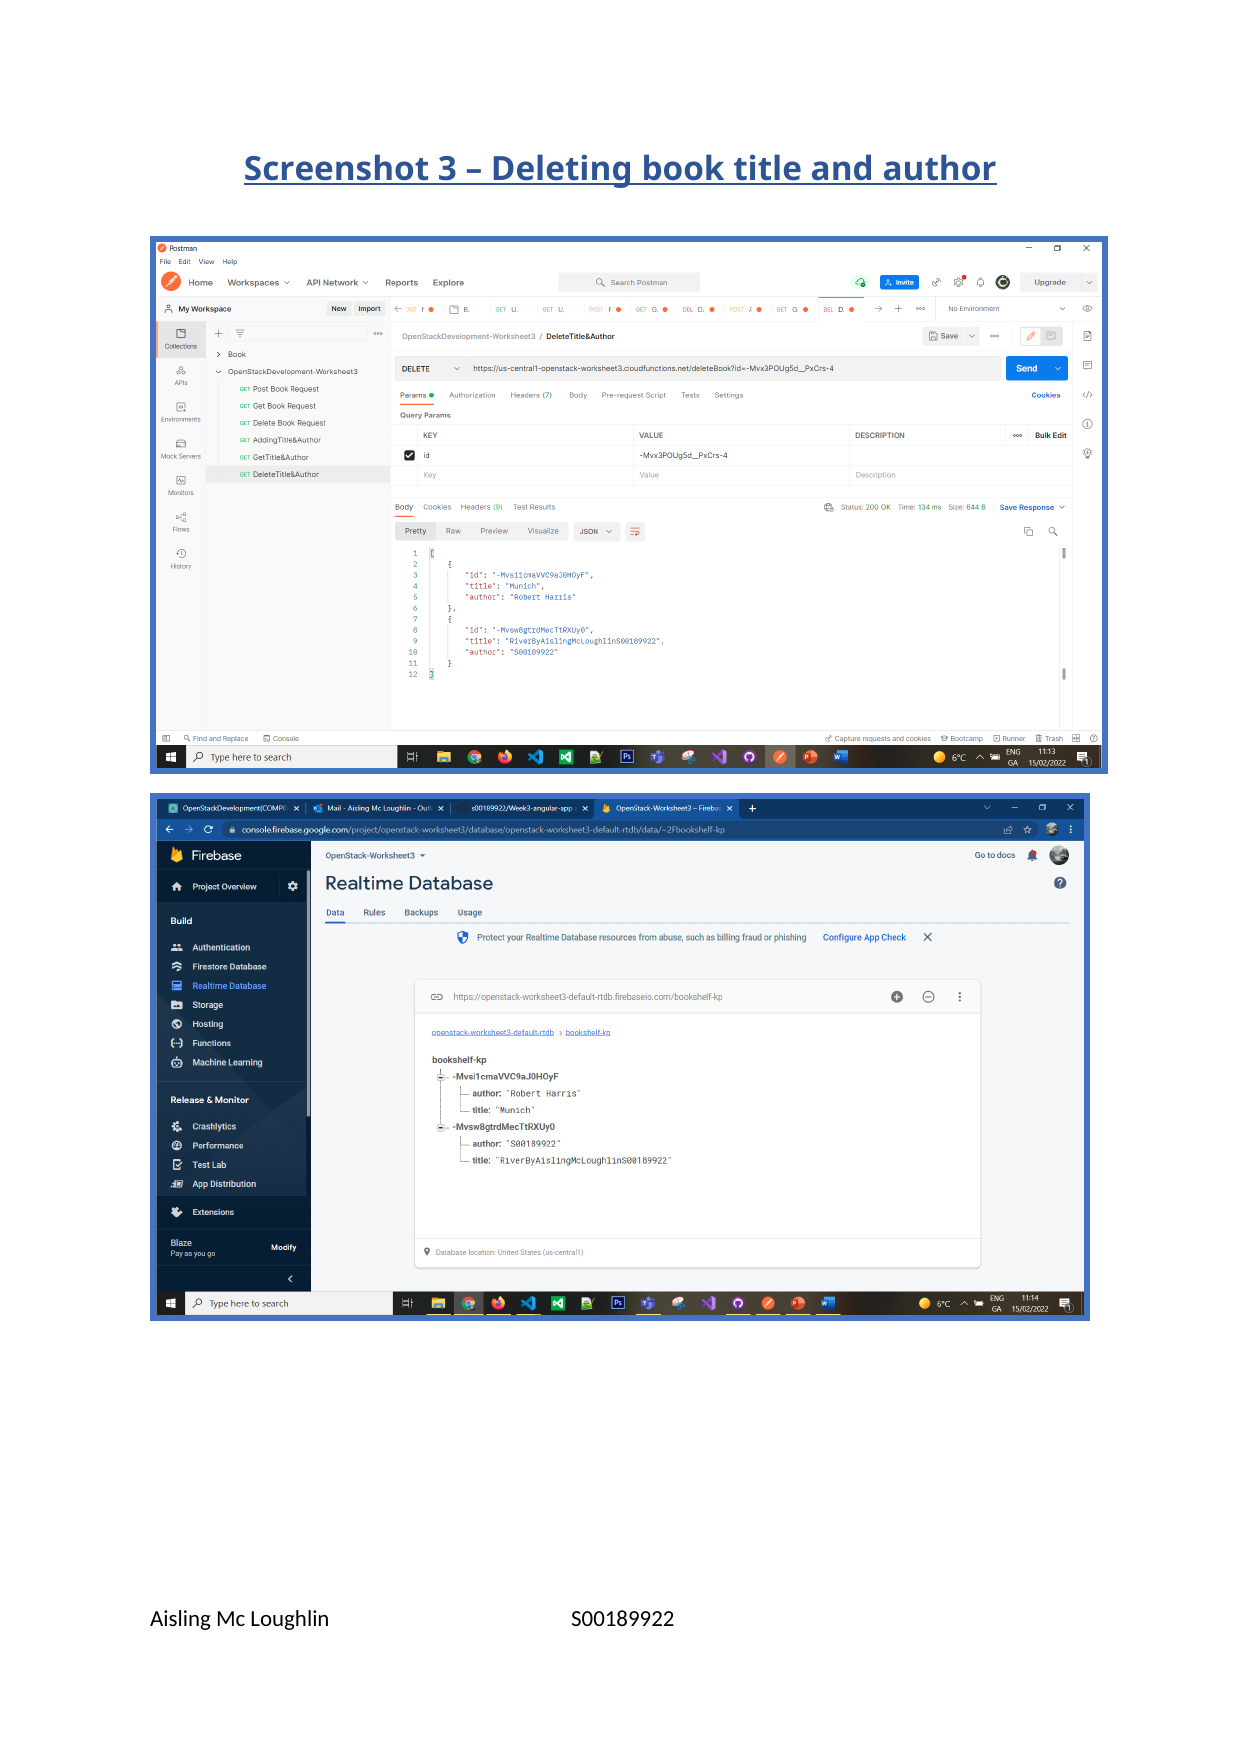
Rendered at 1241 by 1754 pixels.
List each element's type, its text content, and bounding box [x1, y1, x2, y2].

subtitle Screenshot 3 – Deleting book title and author [150, 145, 1090, 190]
